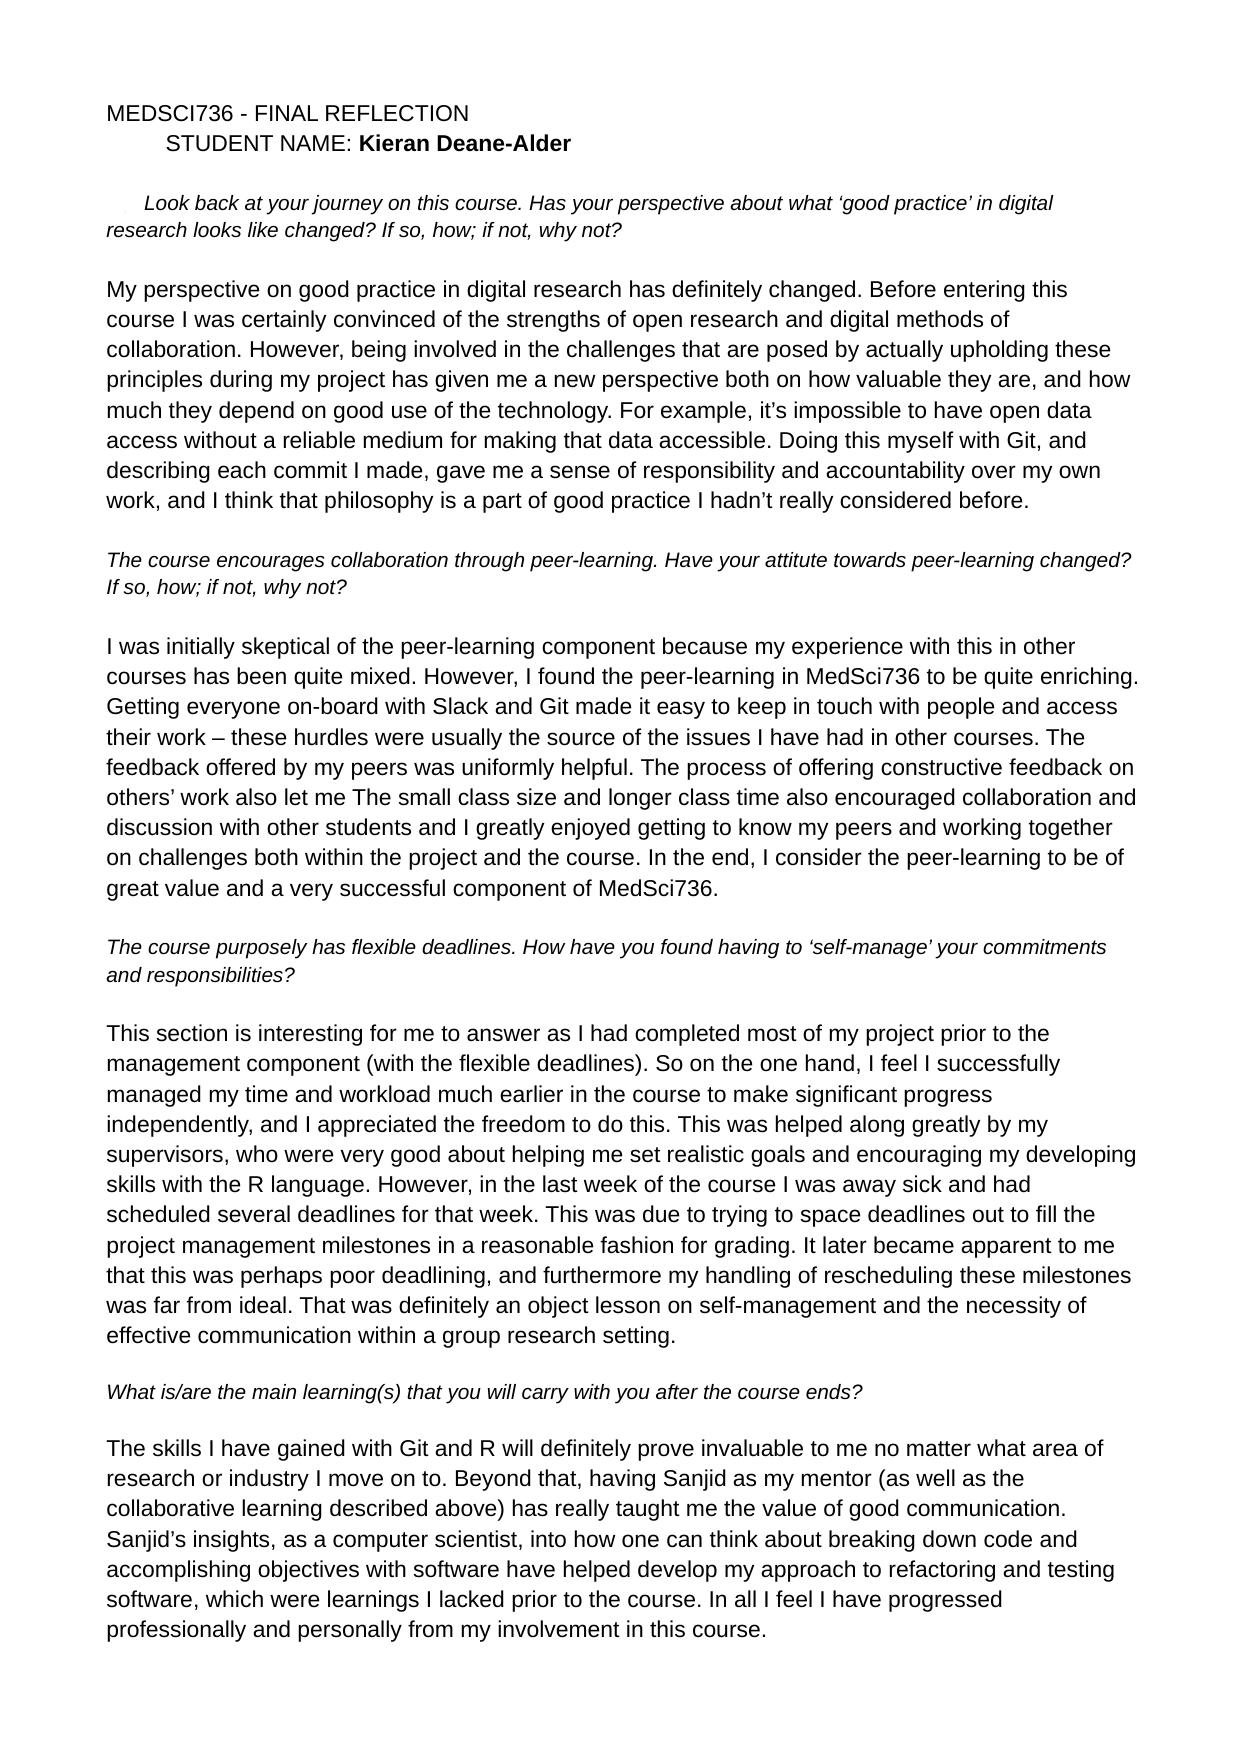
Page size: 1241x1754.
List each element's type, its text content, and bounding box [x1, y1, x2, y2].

text The course encourages collaboration through peer-learning. Have your attitute towards peer-learning changed? If so, how; if not, why not? [106, 548, 1139, 599]
text I was initially skeptical of the peer-learning component because my experience with this in other courses has been quite mixed. However, I found the peer-learning in MedSci736 to be quite enriching. Getting everyone on-board with Slack and Git made it easy to keep in touch with people and access their work – these hurdles were usually the source of the issues I have had in other courses. The feedback offered by my peers was uniformly helpful. The process of offering constructive feedback on others’ work also let me The small class size and longer class time also encouraged collaboration and discussion with other students and I greatly enjoyed getting to know my peers and working together on challenges both within the project and the course. In the end, I consider the peer-learning to be of great value and a very successful component of MedSci736. [106, 633, 1139, 901]
text The course purposely has flexible deadlines. How have you found having to ‘self-manage’ your commitments and responsibilities? [106, 935, 1139, 986]
text STUDENT NAME: Kieran Deane-Alder [165, 130, 1139, 157]
text The skills I have gained with Git and R will definitely prove invaluable to me no matter what area of research or industry I move on to. Beyond that, having Sanjid as my mentor (as well as the collaborative learning described above) has really taught me the value of good communication. Sanjid’s insights, as a computer scientist, into how one can think about breaking down code and accomplishing objectives with software have helped develop my approach to refactoring and testing software, which were learnings I lacked prior to the course. In all I feel I have progressed professionally and personally from my involvement in this course. [106, 1435, 1139, 1643]
text MEDSCI736 - FINAL REFLECTION [106, 100, 1139, 126]
text My perspective on good practice in digital research has definitely changed. Before entering this course I was certainly convinced of the strengths of open research and digital methods of collaboration. However, being involved in the challenges that are posed by actually upholding these principles during my project has given me a new perspective both on how valuable they are, and how much they depend on good use of the technology. For example, it’s impossible to have open data access without a reliable medium for making that data accessible. Doing this myself with Git, and describing each commit I made, gave me a sense of responsibility and accountability over my own work, and I think that philosophy is a part of good practice I hadn’t really considered before. [106, 276, 1139, 514]
text This section is interesting for me to answer as I had completed most of my project prior to the management component (with the flexible deadlines). So on the one hand, I feel I successfully managed my time and workload much earlier in the course to make significant progress independently, and I appreciated the freedom to do this. This was helped along greatly by my supervisors, who were very good about helping me set realistic goals and encouraging my developing skills with the R language. However, in the last week of the course I was away sick and had scheduled several deadlines for that week. This was due to trying to space deadlines out to fill the project management milestones in a reasonable fashion for grading. It later became apparent to me that this was perhaps poor deadlining, and furthermore my handling of rescheduling these milestones was far from ideal. That was definitely an object lesson on self-management and the necessity of effective communication within a group research setting. [106, 1020, 1139, 1349]
text Look back at your journey on this course. Has your perspective about what ‘good practice’ in digital research looks like changed? If so, how; if not, why not? [106, 191, 1139, 242]
text What is/are the main learning(s) that you will carry with you after the course ends? [106, 1380, 1139, 1404]
